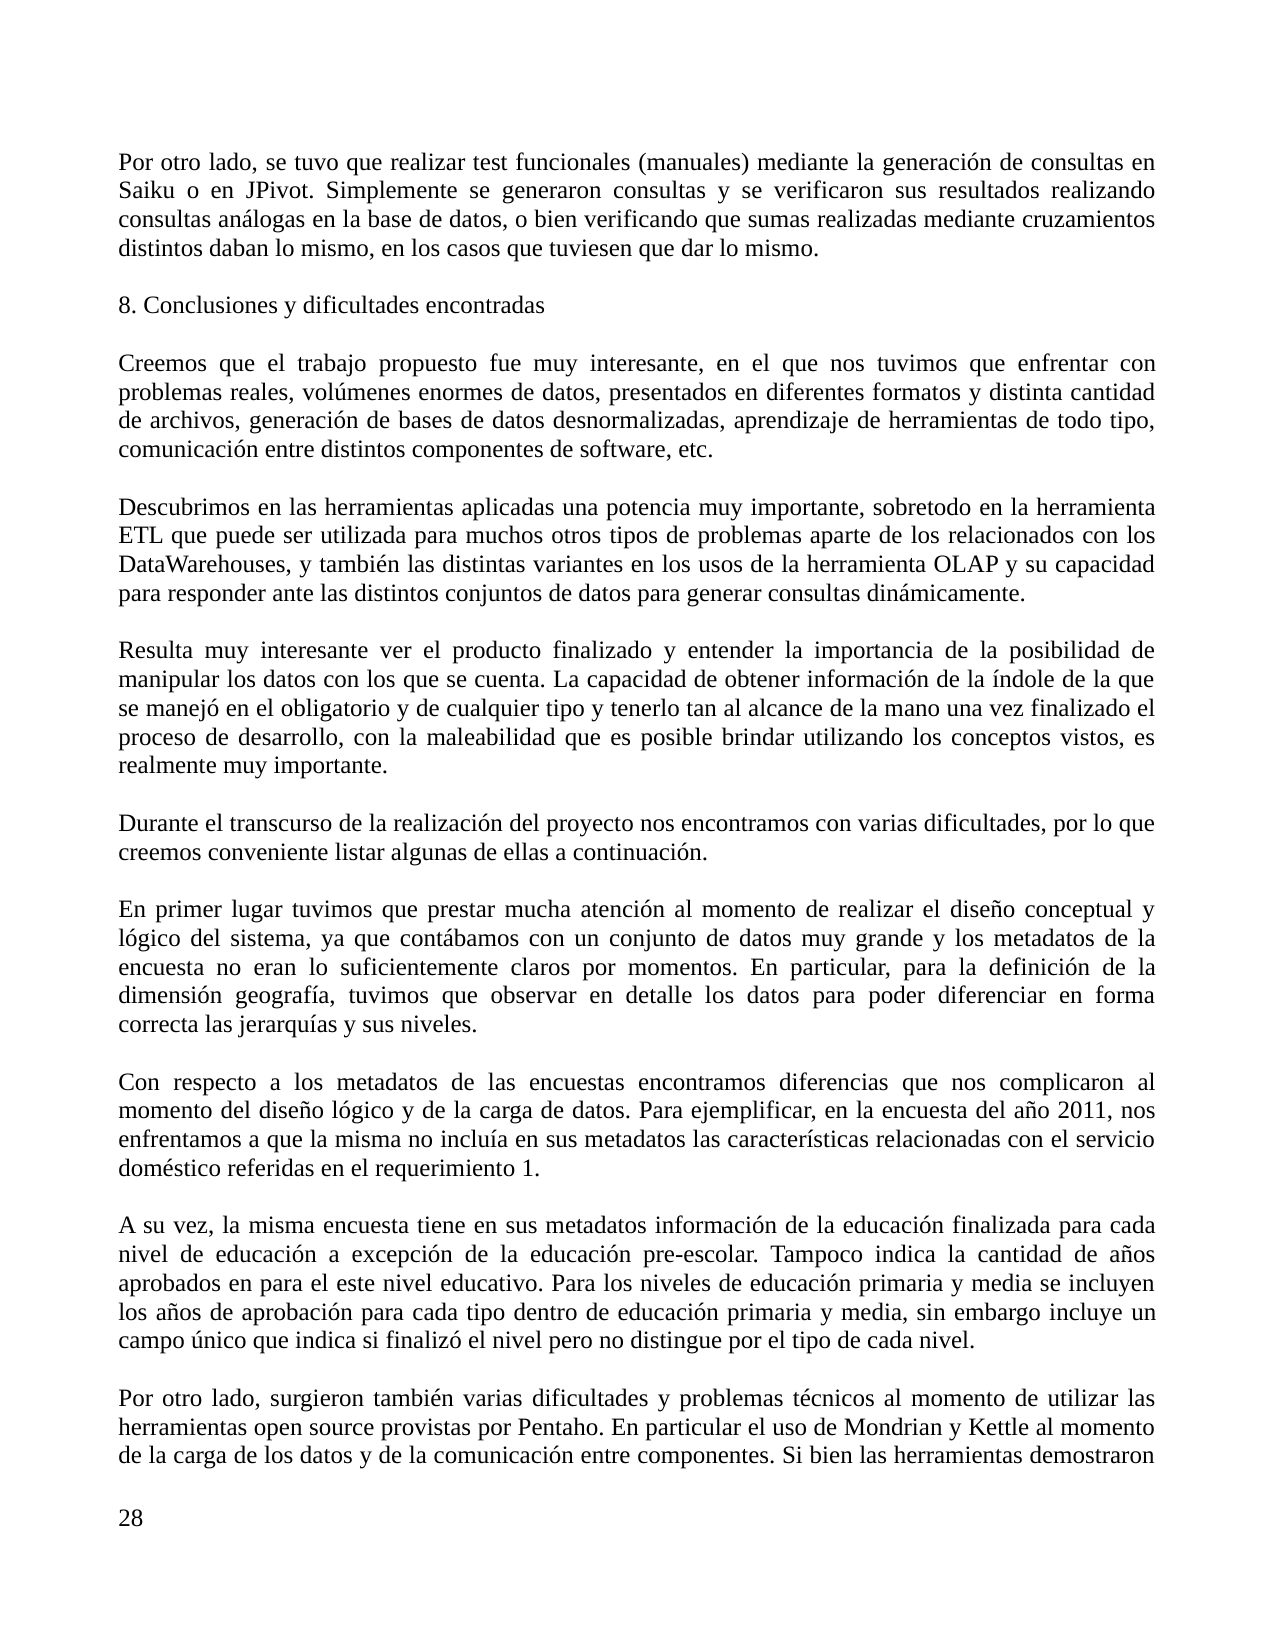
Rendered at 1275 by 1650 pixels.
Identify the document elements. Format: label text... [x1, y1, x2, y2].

text Durante el transcurso de la realización del proyecto nos encontramos con varias dificultades, por lo que creemos conveniente listar algunas de ellas a continuación. [118, 808, 1157, 866]
text Por otro lado, se tuvo que realizar test funcionales (manuales) mediante la generación de consultas en Saiku o en JPivot. Simplemente se generaron consultas y se verificaron sus resultados realizando consultas análogas en la base de datos, o bien verificando que sumas realizadas mediante cruzamientos distintos daban lo mismo, en los casos que tuviesen que dar lo mismo. [118, 147, 1157, 262]
text Con respecto a los metadatos de las encuestas encontramos diferencias que nos complicaron al momento del diseño lógico y de la carga de datos. Para ejemplificar, en la encuesta del año 2011, nos enfrentamos a que la misma no incluía en sus metadatos las características relacionadas con el servicio doméstico referidas en el requerimiento 1. [118, 1067, 1157, 1182]
text A su vez, la misma encuesta tiene en sus metadatos información de la educación finalizada para cada nivel de educación a excepción de la educación pre-escolar. Tampoco indica la cantidad de años aprobados en para el este nivel educativo. Para los niveles de educación primaria y media se incluyen los años de aprobación para cada tipo dentro de educación primaria y media, sin embargo incluye un campo único que indica si finalizó el nivel pero no distingue por el tipo de cada nivel. [118, 1211, 1157, 1354]
text En primer lugar tuvimos que prestar mucha atención al momento de realizar el diseño conceptual y lógico del sistema, ya que contábamos con un conjunto de datos muy grande y los metadatos de la encuesta no eran lo suficientemente claros por momentos. En particular, para la definición de la dimensión geografía, tuvimos que observar en detalle los datos para poder diferenciar en forma correcta las jerarquías y sus niveles. [118, 894, 1157, 1038]
text Creemos que el trabajo propuesto fue muy interesante, en el que nos tuvimos que enfrentar con problemas reales, volúmenes enormes de datos, presentados en diferentes formatos y distinta cantidad de archivos, generación de bases de datos desnormalizadas, aprendizaje de herramientas de todo tipo, comunicación entre distintos componentes de software, etc. [118, 348, 1157, 463]
text 8. Conclusiones y dificultades encontradas [118, 291, 1157, 319]
text Resulta muy interesante ver el producto finalizado y entender la importancia de la posibilidad de manipular los datos con los que se cuenta. La capacidad de obtener información de la índole de la que se manejó en el obligatorio y de cualquier tipo y tenerlo tan al alcance de la mano una vez finalizado el proceso de desarrollo, con la maleabilidad que es posible brindar utilizando los conceptos vistos, es realmente muy importante. [118, 636, 1157, 779]
text Descubrimos en las herramientas aplicadas una potencia muy importante, sobretodo en la herramienta ETL que puede ser utilizada para muchos otros tipos de problemas aparte de los relacionados con los DataWarehouses, y también las distintas variantes en los usos de la herramienta OLAP y su capacidad para responder ante las distintos conjuntos de datos para generar consultas dinámicamente. [118, 492, 1157, 607]
text Por otro lado, surgieron también varias dificultades y problemas técnicos al momento de utilizar las herramientas open source provistas por Pentaho. En particular el uso de Mondrian y Kettle al momento de la carga de los datos y de la comunicación entre componentes. Si bien las herramientas demostraron [118, 1383, 1157, 1469]
